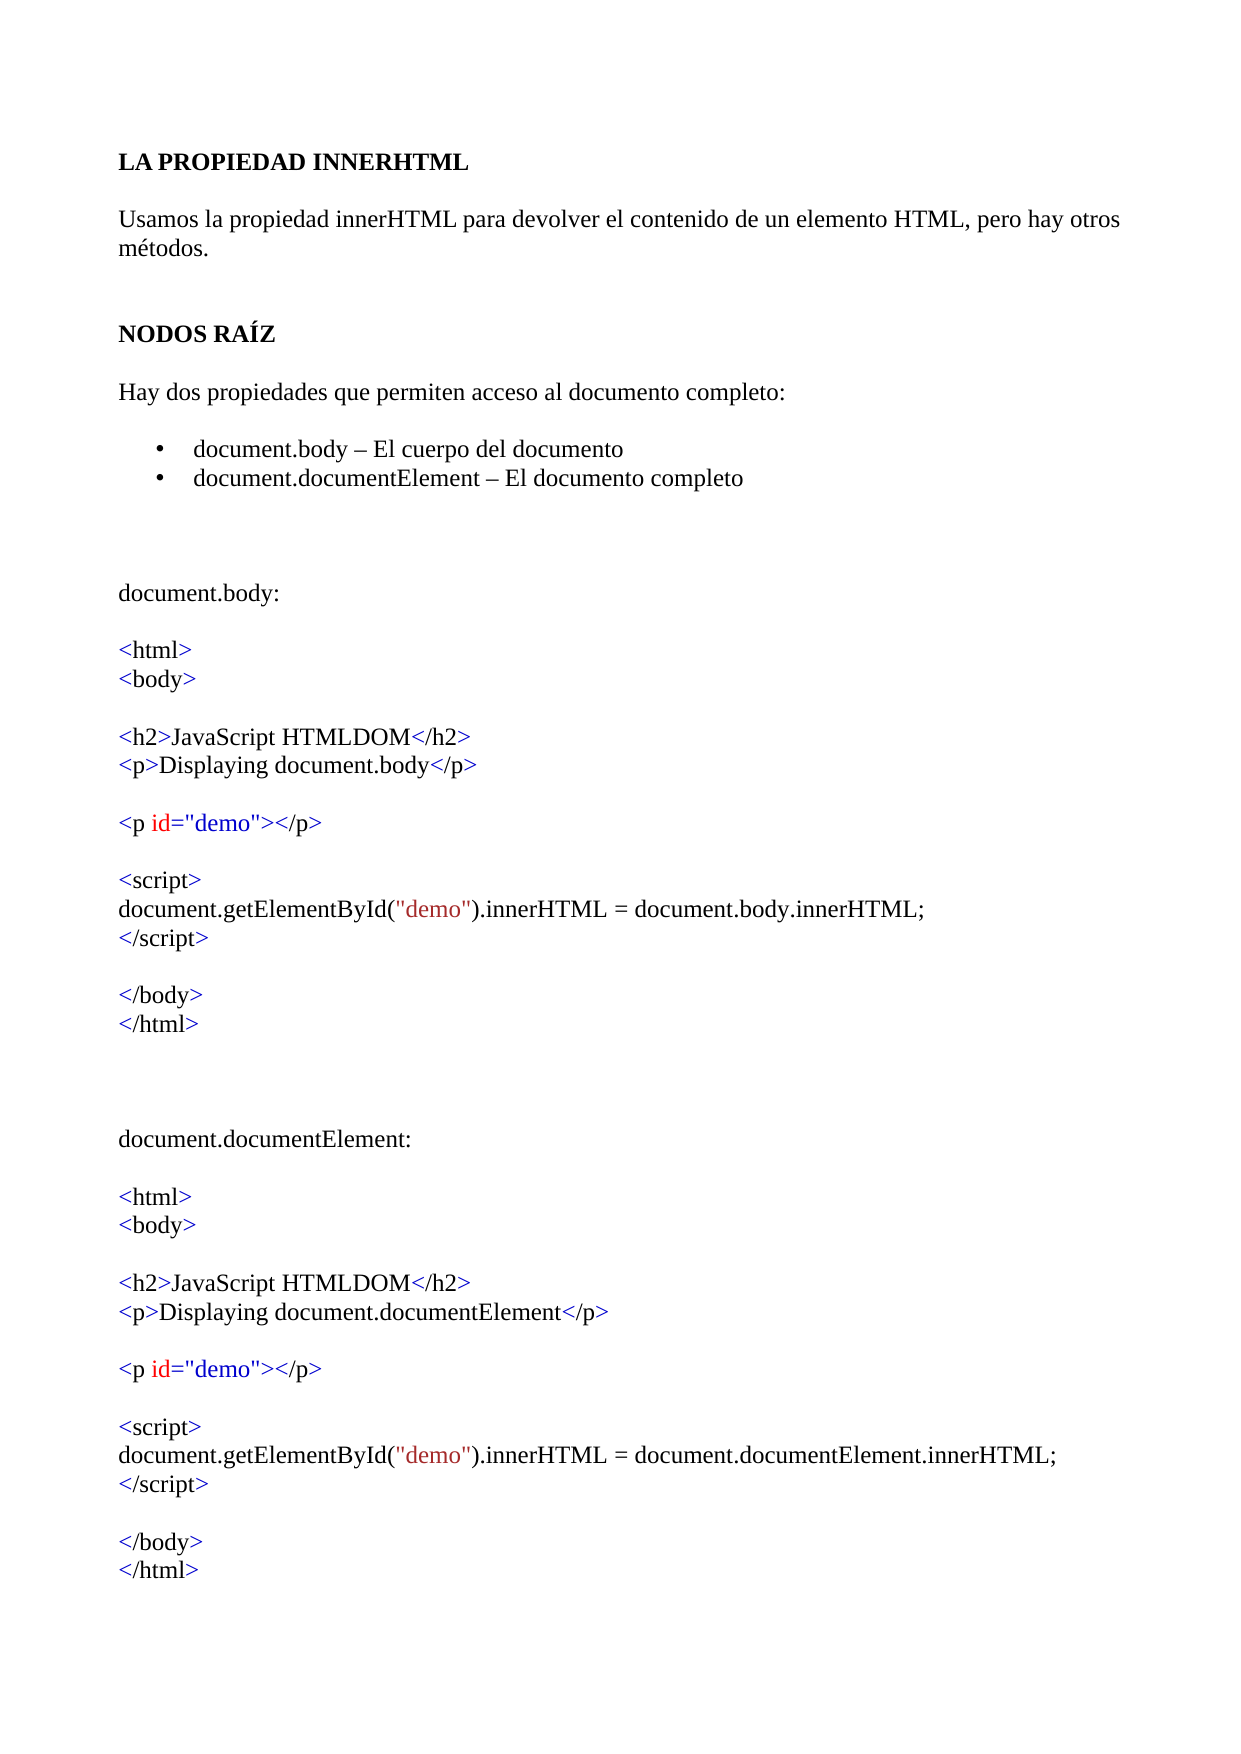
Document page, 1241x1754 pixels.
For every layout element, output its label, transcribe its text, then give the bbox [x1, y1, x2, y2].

text document.body: [118, 578, 1122, 607]
text LA PROPIEDAD INNERHTML [118, 147, 1122, 176]
text Hay dos propiedades que permiten acceso al documento completo: [118, 377, 1122, 406]
text <html> <body> <h2>JavaScript HTMLDOM</h2> <p>Displaying document.body</p> <p id="demo"></p> <script> document.getElementById("demo").innerHTML = document.body.innerHTML; </script> </body> </html> [118, 636, 1122, 1038]
text Usamos la propiedad innerHTML para devolver el contenido de un elemento HTML, pero hay otros métodos. [118, 204, 1122, 262]
text NODOS RAÍZ [118, 319, 1122, 348]
list document.body – El cuerpo del documento [156, 434, 1122, 463]
list document.documentElement – El documento completo [156, 463, 1122, 492]
text <html> <body> <h2>JavaScript HTMLDOM</h2> <p>Displaying document.documentElement</p> <p id="demo"></p> <script> document.getElementById("demo").innerHTML = document.documentElement.innerHTML; </script> </body> </html> [118, 1182, 1122, 1584]
text document.documentElement: [118, 1124, 1122, 1153]
